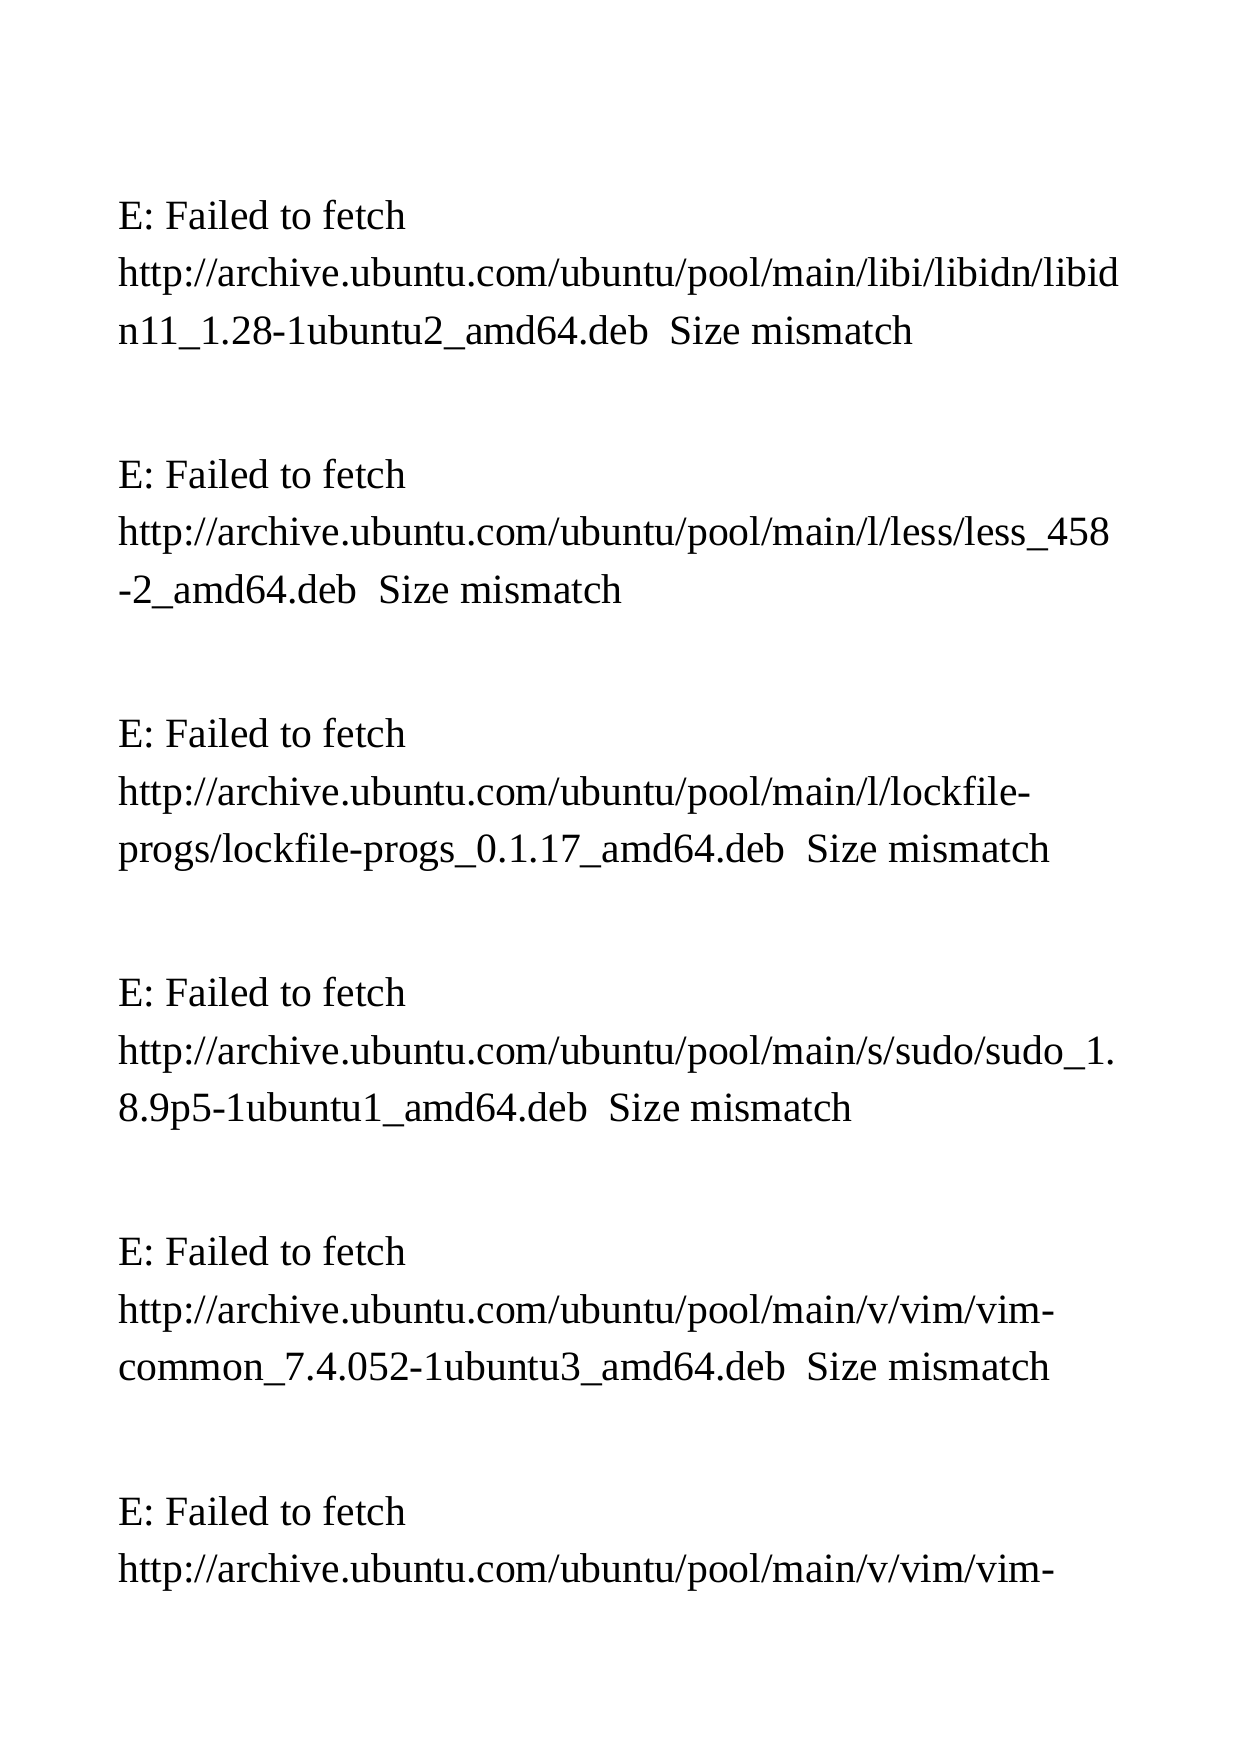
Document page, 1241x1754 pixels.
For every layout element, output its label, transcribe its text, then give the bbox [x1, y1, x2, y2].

text E: Failed to fetch http://archive.ubuntu.com/ubuntu/pool/main/v/vim/vim- [118, 1486, 1122, 1591]
text E: Failed to fetch http://archive.ubuntu.com/ubuntu/pool/main/l/lockfile-progs/lockfile-progs_0.1.17_amd64.deb Size mismatch [118, 708, 1122, 871]
text E: Failed to fetch http://archive.ubuntu.com/ubuntu/pool/main/libi/libidn/libidn11_1.28-1ubuntu2_amd64.deb Size mismatch [118, 190, 1122, 353]
text E: Failed to fetch http://archive.ubuntu.com/ubuntu/pool/main/v/vim/vim-common_7.4.052-1ubuntu3_amd64.deb Size mismatch [118, 1227, 1122, 1390]
text E: Failed to fetch http://archive.ubuntu.com/ubuntu/pool/main/l/less/less_458-2_amd64.deb Size mismatch [118, 449, 1122, 612]
text E: Failed to fetch http://archive.ubuntu.com/ubuntu/pool/main/s/sudo/sudo_1.8.9p5-1ubuntu1_amd64.deb Size mismatch [118, 968, 1122, 1131]
